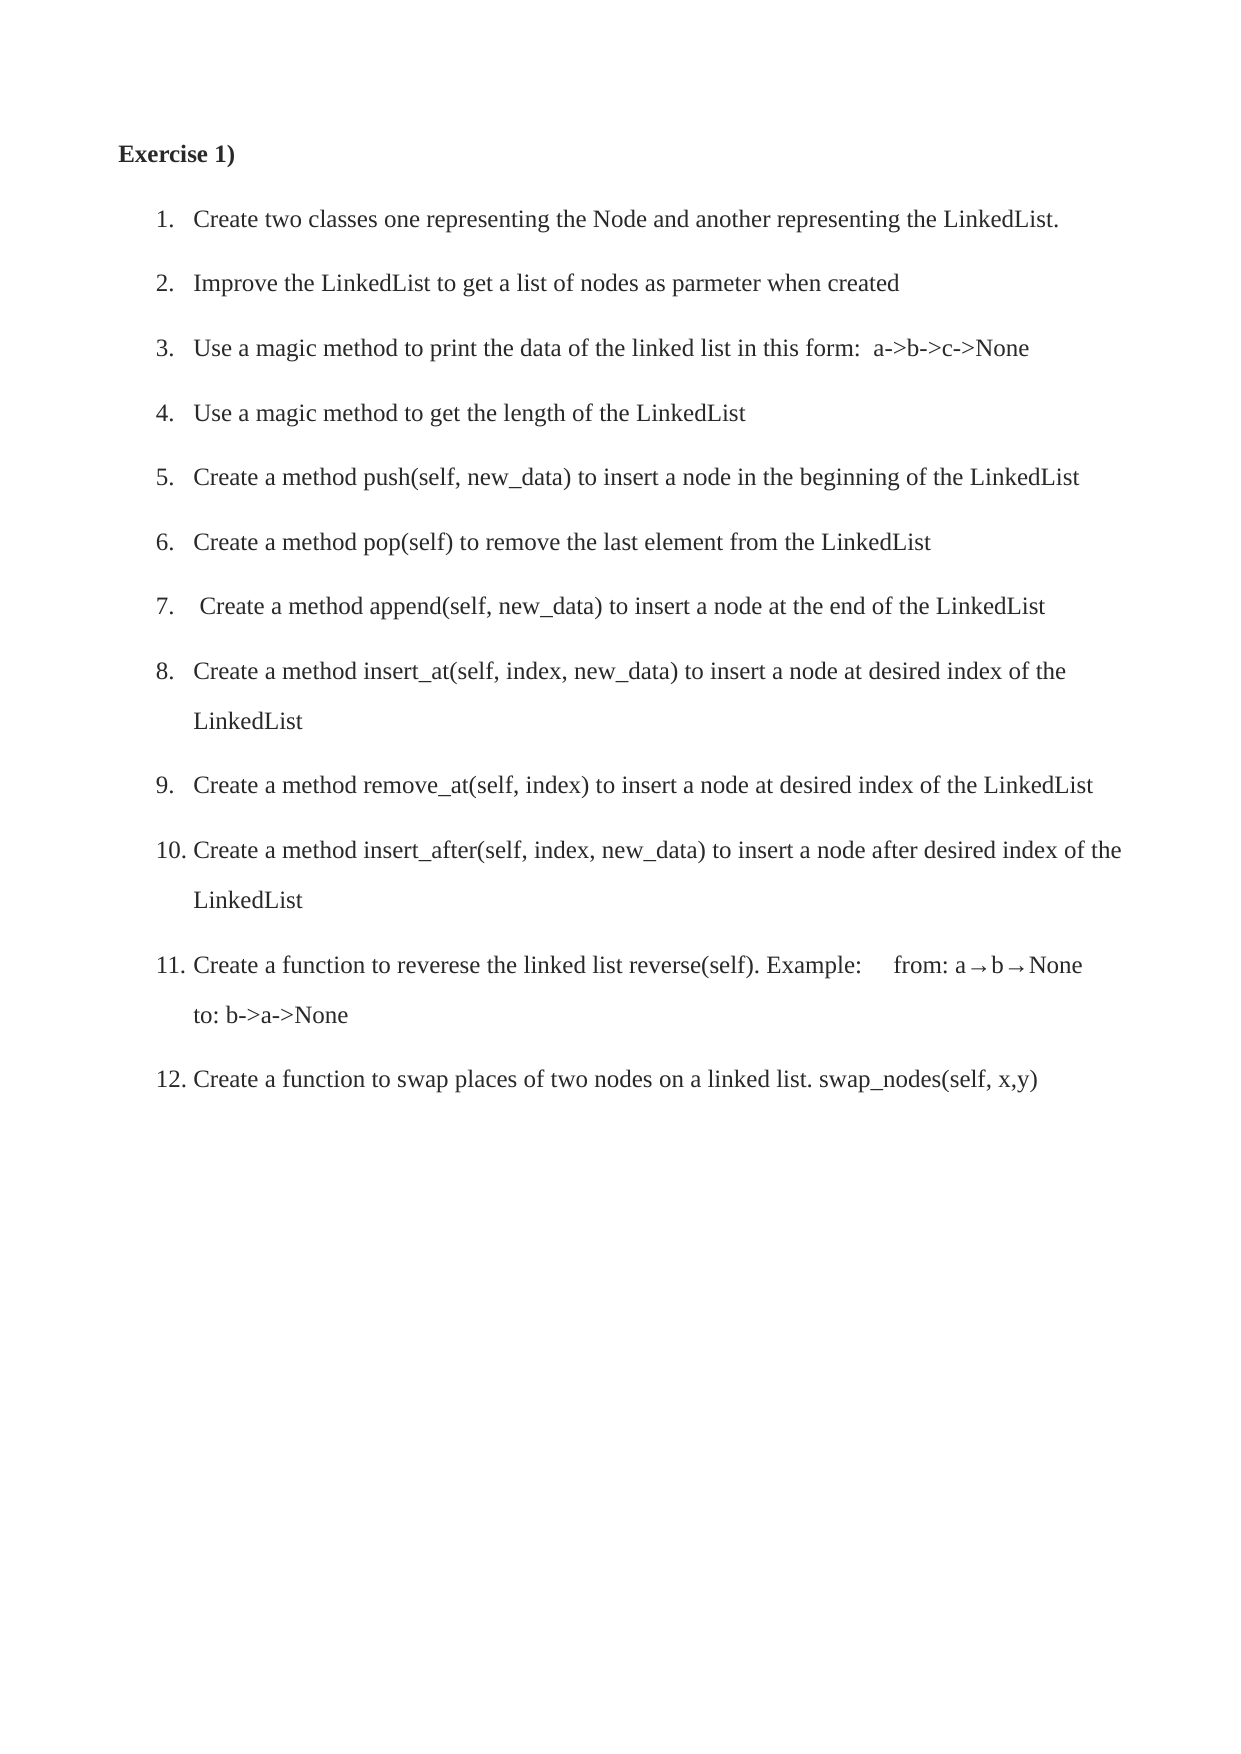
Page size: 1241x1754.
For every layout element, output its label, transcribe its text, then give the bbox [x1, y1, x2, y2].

list Create a function to reverese the linked list reverse(self). Example: from: a→b→None to: b->a->None [156, 928, 1122, 1028]
list Create two classes one representing the Node and another representing the LinkedList. [156, 183, 1122, 233]
list Create a method pop(self) to remove the last element from the LinkedList [156, 506, 1122, 556]
list Use a magic method to print the data of the linked list in this form: a->b->c->None [156, 312, 1122, 362]
list Create a method insert_at(self, index, new_data) to insert a node at desired index of the LinkedList [156, 635, 1122, 735]
list Create a method append(self, new_data) to insert a node at the end of the LinkedList [156, 570, 1122, 620]
list Improve the LinkedList to get a list of nodes as parmeter when created [156, 247, 1122, 297]
list Create a method insert_after(self, index, new_data) to insert a node after desired index of the LinkedList [156, 814, 1122, 914]
list Create a function to swap places of two nodes on a linked list. swap_nodes(self, x,y) [156, 1043, 1122, 1093]
list Create a method push(self, new_data) to insert a node in the beginning of the LinkedList [156, 441, 1122, 491]
list Use a magic method to get the length of the LinkedList [156, 376, 1122, 426]
list Create a method remove_at(self, index) to insert a node at desired index of the LinkedList [156, 749, 1122, 799]
text Exercise 1) [118, 118, 1122, 168]
